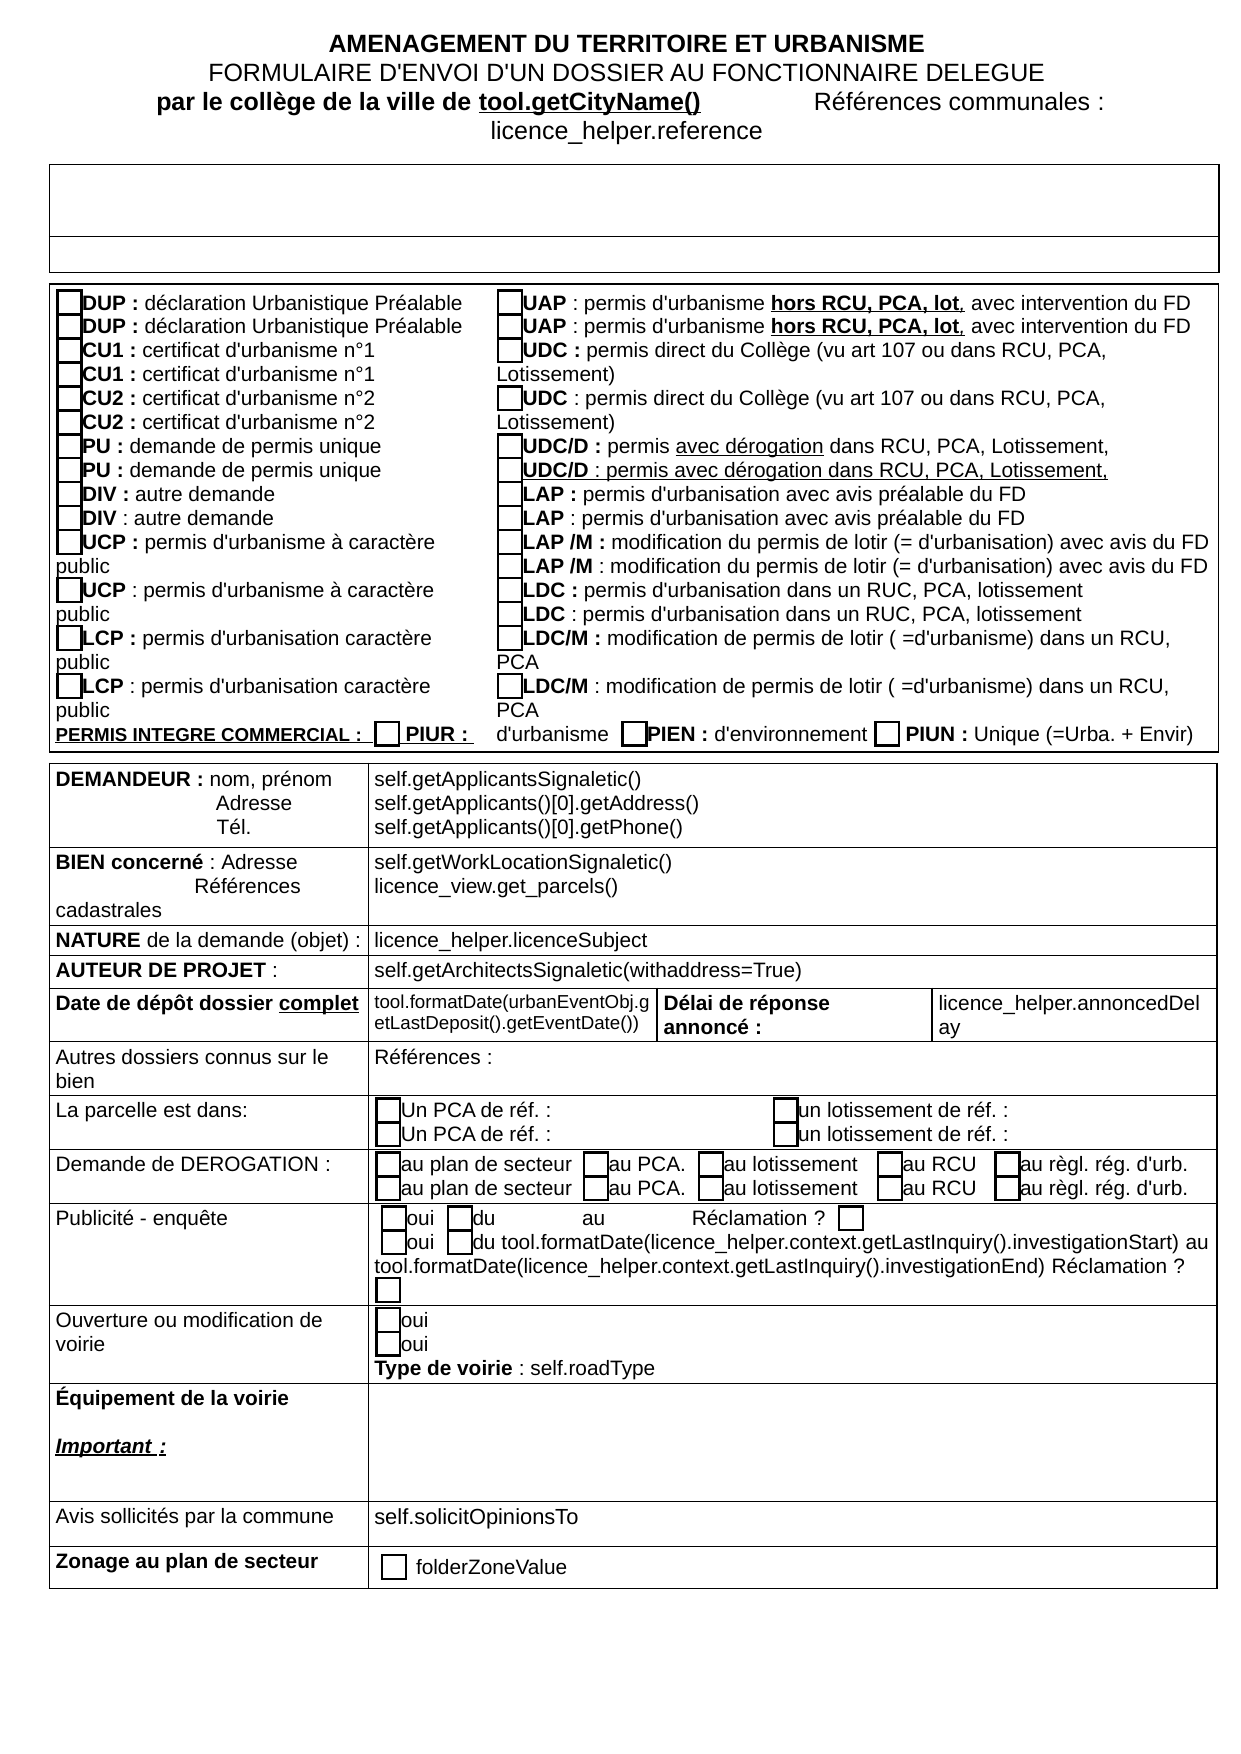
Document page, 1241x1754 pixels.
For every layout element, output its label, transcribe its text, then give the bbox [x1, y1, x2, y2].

table_cell [50, 201, 653, 236]
table_header self.getApplicantsSignaletic() self.getApplicants()[0].getAddress() self.getApplicants()[0].getPhone() [369, 764, 1216, 847]
table_header au RCU au RCU [903, 1152, 987, 1200]
table_header folderZoneValue [410, 1549, 1209, 1585]
table_cell [369, 1306, 1216, 1383]
table_cell NATURE de la demande (objet) : [50, 926, 368, 955]
title FORMULAIRE D'ENVOI D'UN DOSSIER AU FONCTIONNAIRE DELEGUE [43, 58, 1211, 87]
table_header au plan de secteur au plan de secteur [401, 1152, 582, 1200]
table_cell Équipement de la voirie Important : [50, 1384, 368, 1501]
table_cell La parcelle est dans: [50, 1096, 368, 1149]
table_cell tool.formatDate(urbanEventObj.getLastDeposit().getEventDate()) [369, 989, 656, 1041]
table_header [1028, 1098, 1211, 1146]
table_cell [369, 1384, 1216, 1501]
table_cell [1035, 1410, 1211, 1433]
table_cell [374, 1410, 1034, 1433]
table_cell licence_helper.licenceSubject [369, 926, 1216, 955]
table_cell AUTEUR DE PROJET : [50, 956, 368, 988]
table_cell BIEN concerné : Adresse Références cadastrales [50, 848, 368, 925]
table_header [374, 1386, 913, 1409]
table_cell [50, 237, 1218, 272]
table_cell oui du au Réclamation ? oui du tool.formatDate(licence_helper.context.getLastInquiry().investigationStart) au tool.formatDate(licence_helper.context.getLastInquiry().investigationEnd) Réclamation ? [369, 1204, 1216, 1305]
table_cell Date de dépôt dossier complet [50, 989, 368, 1041]
table_cell Délai de réponse annoncé : [658, 989, 931, 1041]
table_cell self.getArchitectsSignaletic(withaddress=True) [369, 956, 1216, 988]
table_header au PCA. au PCA. [609, 1152, 697, 1200]
table_header [1035, 1386, 1211, 1409]
table_header Un PCA de réf. : Un PCA de réf. : [401, 1098, 583, 1146]
table_cell [374, 1434, 1211, 1457]
table_cell Références : [369, 1042, 1216, 1095]
table_header [50, 165, 1218, 201]
table_cell [653, 201, 1218, 236]
table_cell Zonage au plan de secteur [50, 1547, 368, 1588]
table_header DEMANDEUR : nom, prénom Adresse Tél. [50, 764, 368, 847]
table_cell Ouverture ou modification de voirie [50, 1306, 368, 1383]
table_cell self.getWorkLocationSignaletic() licence_view.get_parcels() [369, 848, 1216, 925]
table_cell licence_helper.annoncedDelay [933, 989, 1216, 1041]
table_header au lotissement au lotissement [724, 1152, 876, 1200]
table_cell [369, 1547, 1216, 1588]
table_cell Demande de DEROGATION : [50, 1150, 368, 1203]
table_header [583, 1098, 766, 1146]
table_header [913, 1386, 1034, 1409]
table_header oui oui Type de voirie : self.roadType [374, 1308, 1211, 1379]
table_cell Publicité - enquête [50, 1204, 368, 1305]
table_header DUP : déclaration Urbanistique Préalable DUP : déclaration Urbanistique Préalable CU1 : certificat d'urbanisme n°1 CU1 : certificat d'urbanisme n°1 CU2 : certificat d'urbanisme n°2 CU2 : certificat d'urbanisme n°2 PU : demande de permis unique PU : demande de permis unique DIV : autre demande DIV : autre demande UCP : permis d'urbanisme à caractère public UCP : permis d'urbanisme à caractère public LCP : permis d'urbanisation caractère public LCP : permis d'urbanisation caractère public PERMIS INTEGRE COMMERCIAL : PIUR : [50, 285, 490, 751]
table_header UAP : permis d'urbanisme hors RCU, PCA, lot, avec intervention du FD UAP : permis d'urbanisme hors RCU, PCA, lot, avec intervention du FD UDC : permis direct du Collège (vu art 107 ou dans RCU, PCA, Lotissement) UDC : permis direct du Collège (vu art 107 ou dans RCU, PCA, Lotissement) UDC/D : permis avec dérogation dans RCU, PCA, Lotissement, UDC/D : permis avec dérogation dans RCU, PCA, Lotissement, LAP : permis d'urbanisation avec avis préalable du FD LAP : permis d'urbanisation avec avis préalable du FD LAP /M : modification du permis de lotir (= d'urbanisation) avec avis du FD LAP /M : modification du permis de lotir (= d'urbanisation) avec avis du FD LDC : permis d'urbanisation dans un RUC, PCA, lotissement LDC : permis d'urbanisation dans un RUC, PCA, lotissement LDC/M : modification de permis de lotir ( =d'urbanisme) dans un RCU, PCA LDC/M : modification de permis de lotir ( =d'urbanisme) dans un RCU, PCA d'urbanisme PIEN : d'environnement PIUN : Unique (=Urba. + Envir) [490, 285, 1218, 751]
table_header au règl. rég. d'urb. au règl. rég. d'urb. [1021, 1152, 1211, 1200]
table_header self.solicitOpinionsTo [374, 1504, 1211, 1529]
table_header un lotissement de réf. : un lotissement de réf. : [799, 1098, 1027, 1146]
table_cell [369, 1150, 1216, 1203]
table_cell [369, 1096, 1216, 1149]
title AMENAGEMENT DU TERRITOIRE ET URBANISME [43, 29, 1211, 58]
table_cell [369, 1502, 1216, 1546]
table_cell Autres dossiers connus sur le bien [50, 1042, 368, 1095]
title par le collège de la ville de tool.getCityName() Références communales : licence_helper.reference [43, 87, 1211, 144]
table_cell Avis sollicités par la commune [50, 1502, 368, 1546]
table_header [374, 1549, 410, 1585]
